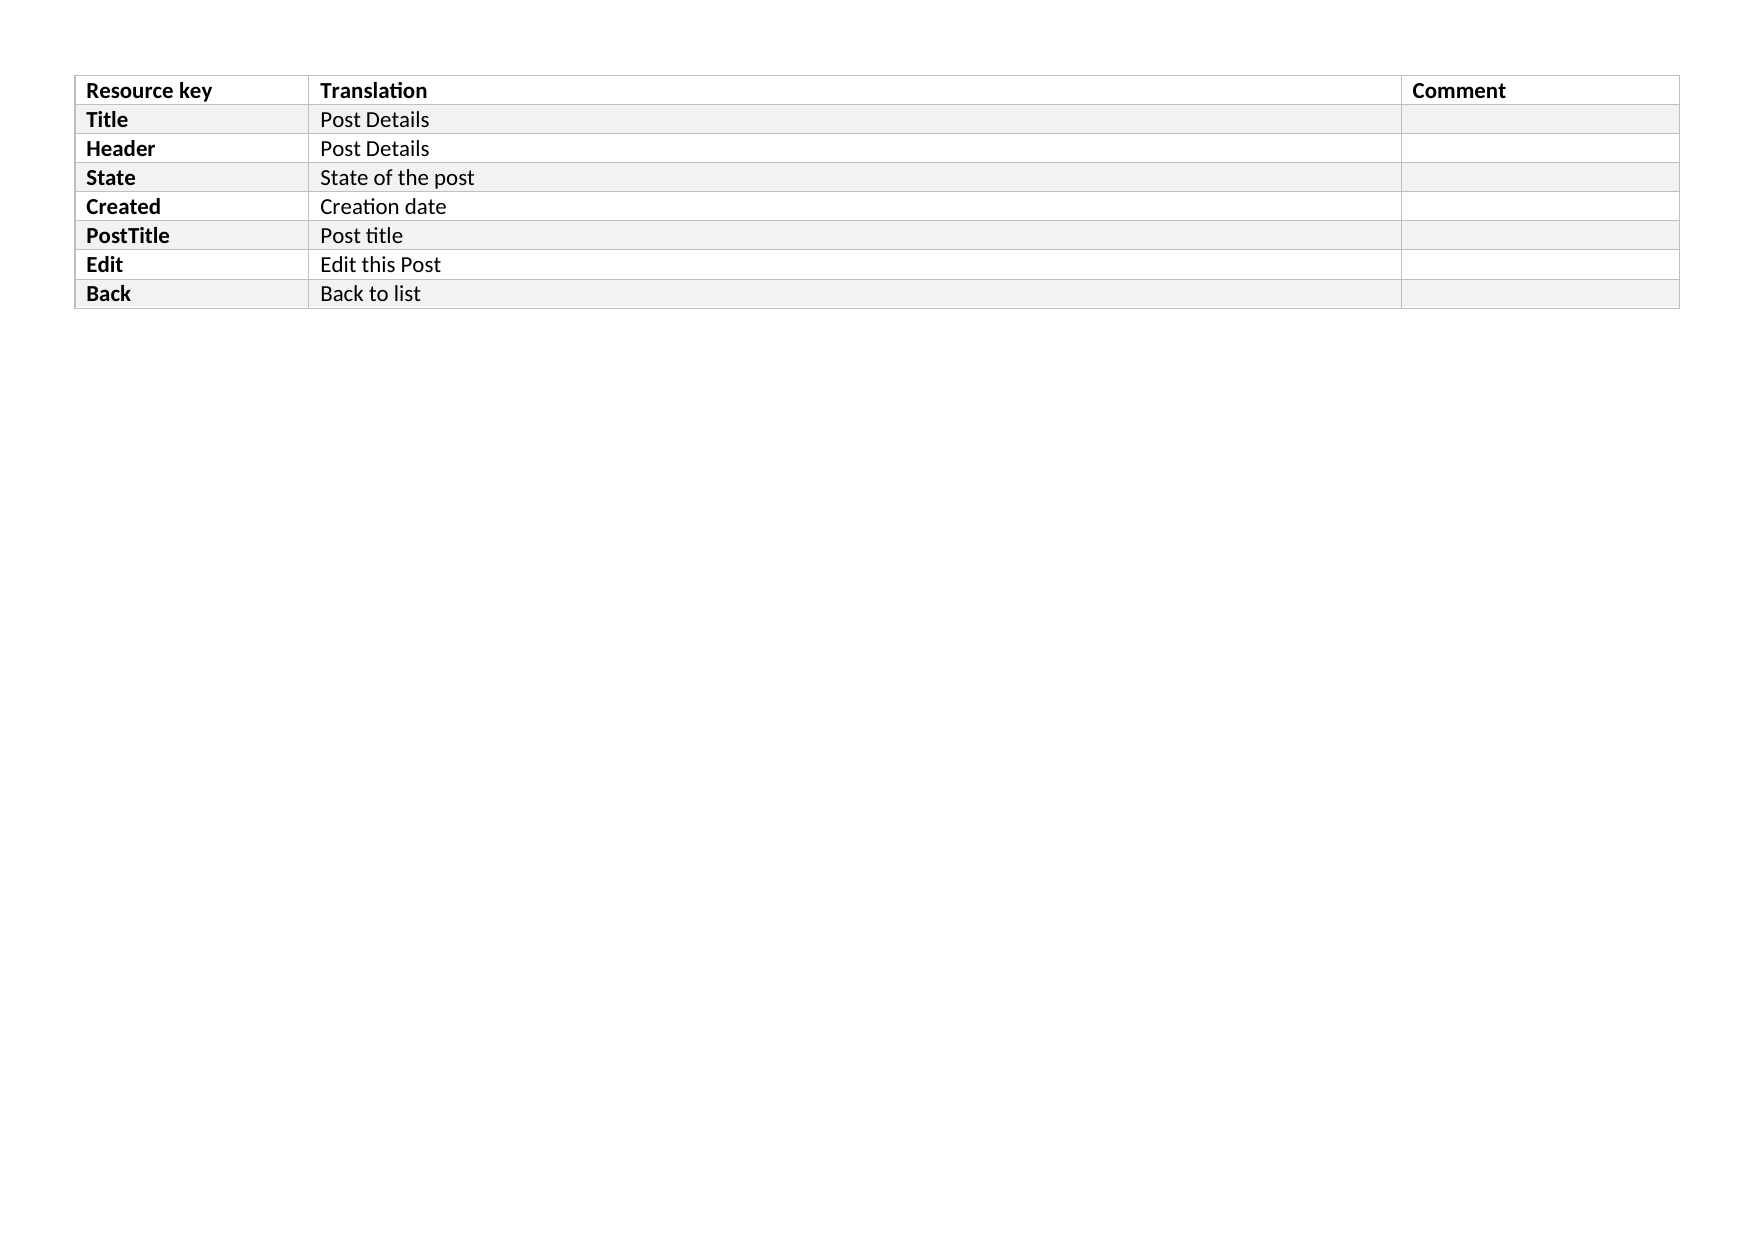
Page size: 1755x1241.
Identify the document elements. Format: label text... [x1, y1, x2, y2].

table_cell Post Details [309, 105, 1401, 133]
table_cell [1402, 221, 1679, 249]
table_cell Title [76, 105, 308, 133]
table_cell [1402, 134, 1679, 162]
table_cell Creation date [309, 192, 1401, 220]
table_cell PostTitle [76, 221, 308, 249]
table_header Resource key [76, 76, 308, 104]
table_cell [1402, 280, 1679, 307]
table_cell Back to list [309, 280, 1401, 307]
table_cell State of the post [309, 163, 1401, 191]
table_cell [1402, 250, 1679, 278]
table_cell Edit this Post [309, 250, 1401, 278]
table_cell Header [76, 134, 308, 162]
table_cell Edit [76, 250, 308, 278]
table_cell Post Details [309, 134, 1401, 162]
table_cell [1402, 163, 1679, 191]
table_header Translation [309, 76, 1401, 104]
table_cell Post title [309, 221, 1401, 249]
table_cell State [76, 163, 308, 191]
table_cell [1402, 105, 1679, 133]
table_header Comment [1402, 76, 1679, 104]
table_cell Created [76, 192, 308, 220]
table_cell Back [76, 280, 308, 307]
table_cell [1402, 192, 1679, 220]
